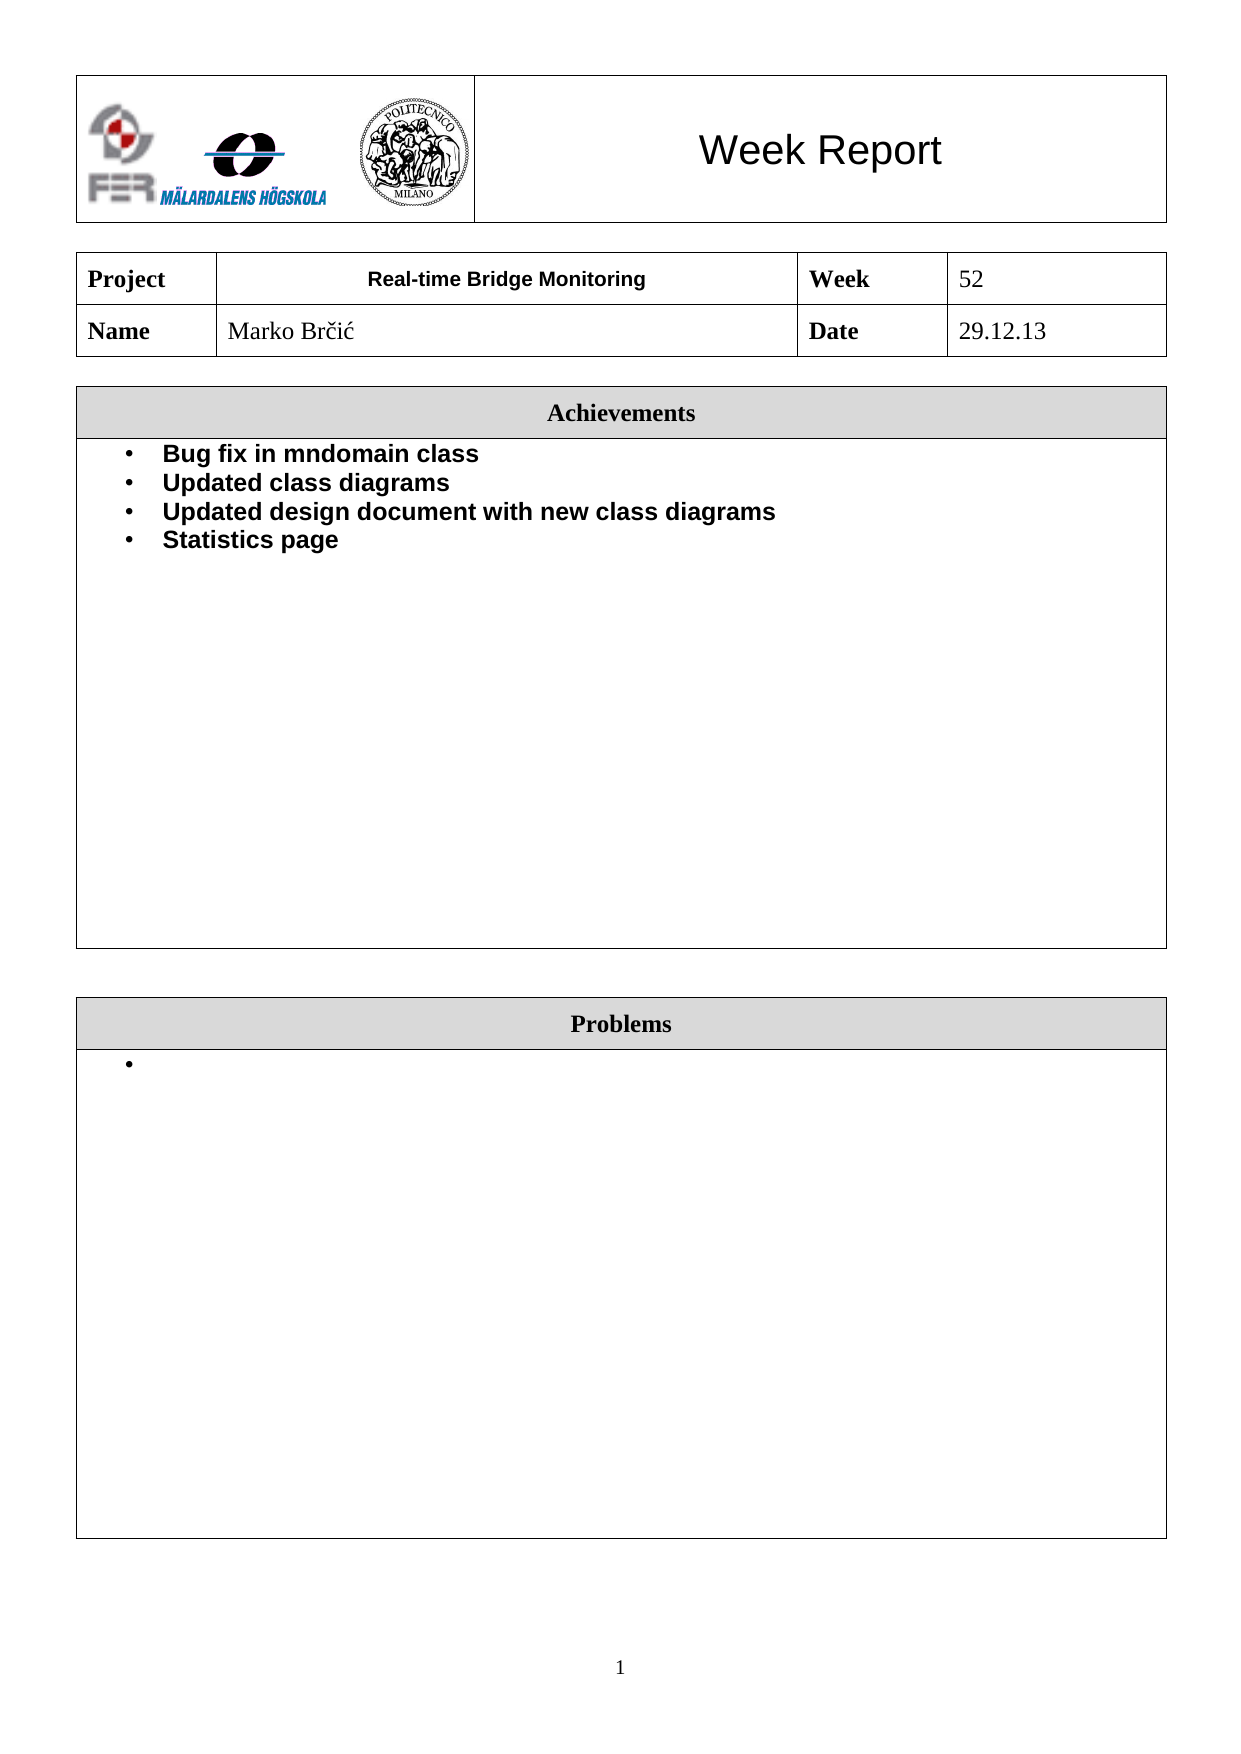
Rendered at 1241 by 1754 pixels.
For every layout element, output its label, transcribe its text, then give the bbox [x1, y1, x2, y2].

table_cell Week [798, 253, 947, 304]
table_cell [216, 223, 713, 252]
table_cell [77, 1050, 1166, 1537]
table_cell [76, 357, 1166, 386]
table_cell [76, 223, 216, 252]
table_cell 52 [948, 253, 1166, 304]
table_cell 29.12.13 [948, 305, 1166, 356]
table_cell [713, 223, 947, 252]
picture [87, 90, 157, 217]
picture [160, 133, 326, 205]
table_header Problems [77, 998, 1166, 1049]
table_cell Date [798, 305, 947, 356]
table_cell Bug fix in mndomain class Updated class diagrams Updated design document with new class diagrams Statistics page [77, 439, 1166, 948]
table_header Week Report [475, 76, 1166, 222]
table_cell Real-time Bridge Monitoring [217, 253, 797, 304]
table_header [77, 76, 474, 222]
table_cell Name [77, 305, 216, 356]
table_cell Marko Brčić [217, 305, 797, 356]
table_cell [948, 223, 1166, 252]
table_cell Achievements [77, 387, 1166, 438]
table_cell Project [77, 253, 216, 304]
picture [360, 98, 470, 206]
